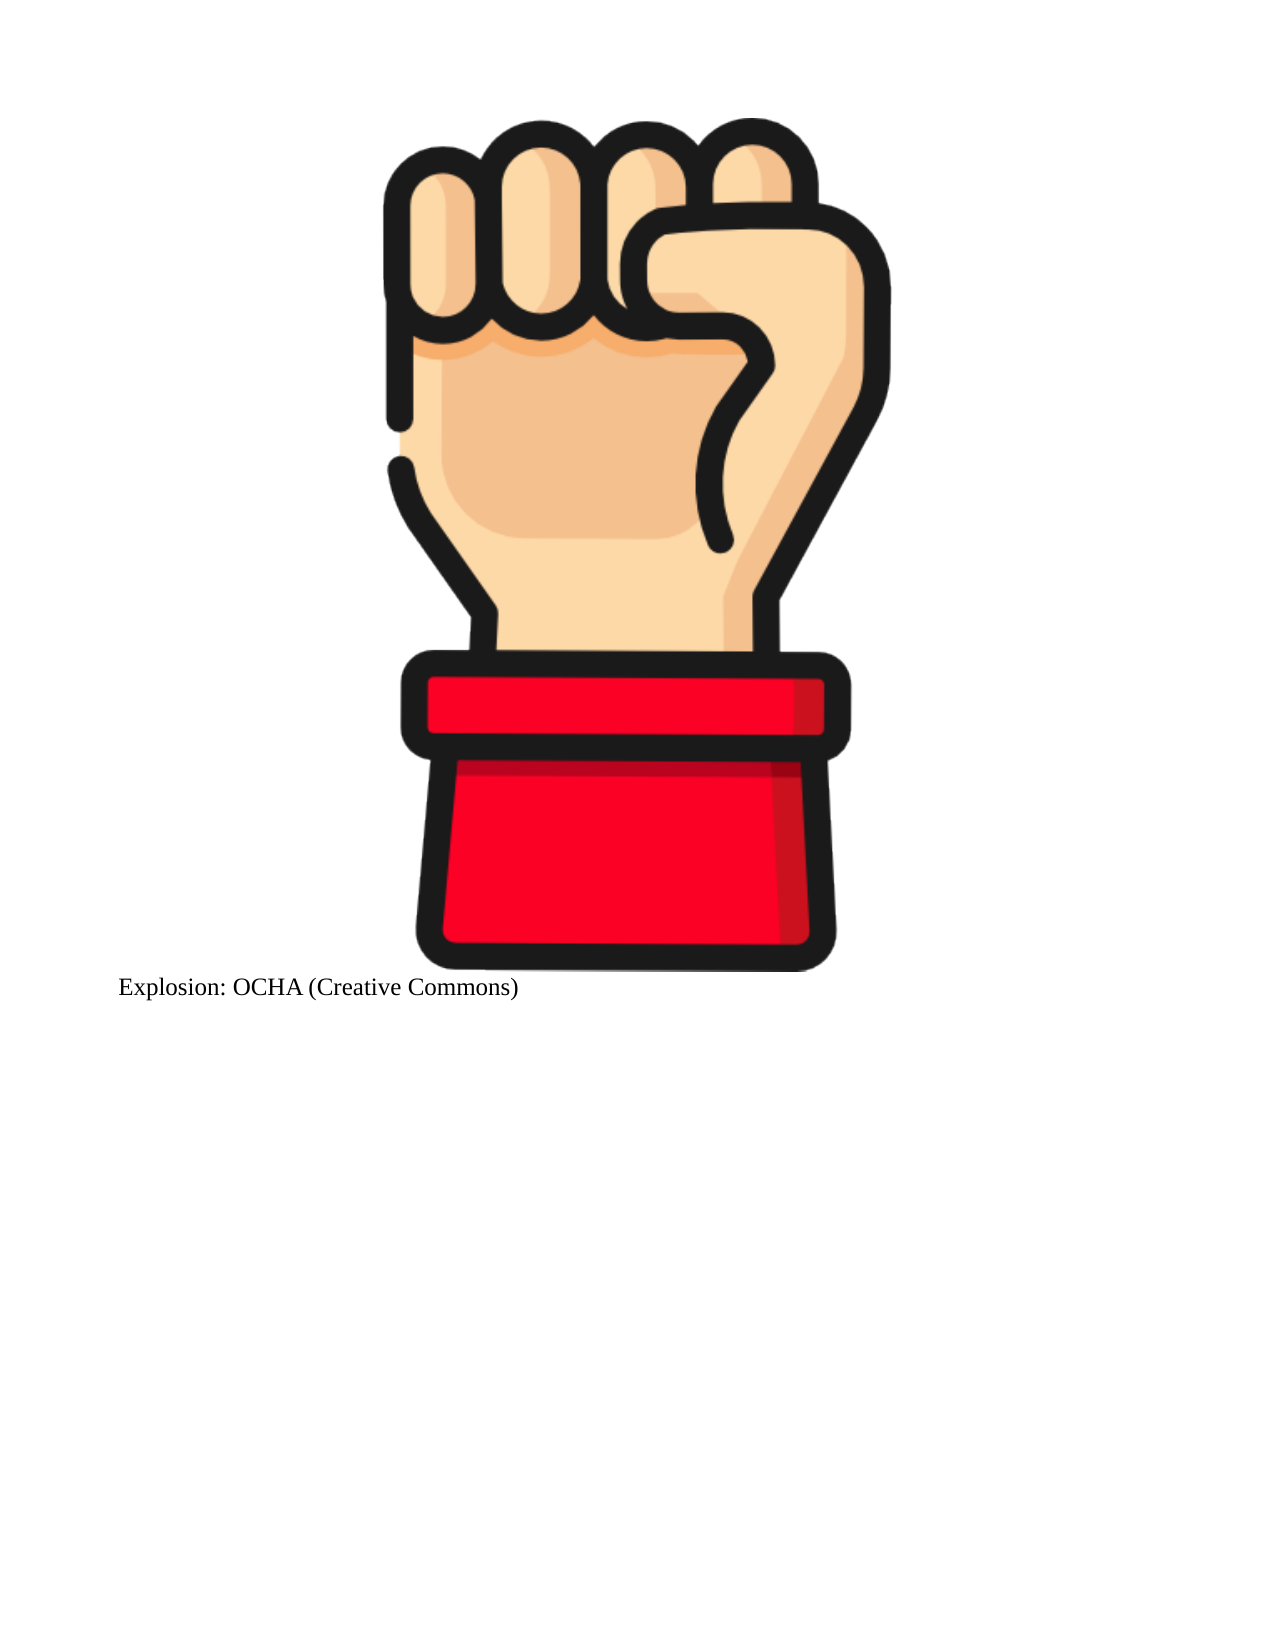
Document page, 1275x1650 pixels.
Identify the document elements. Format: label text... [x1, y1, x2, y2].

text Explosion: OCHA (Creative Commons) [118, 797, 1157, 1000]
picture [210, 118, 1065, 972]
